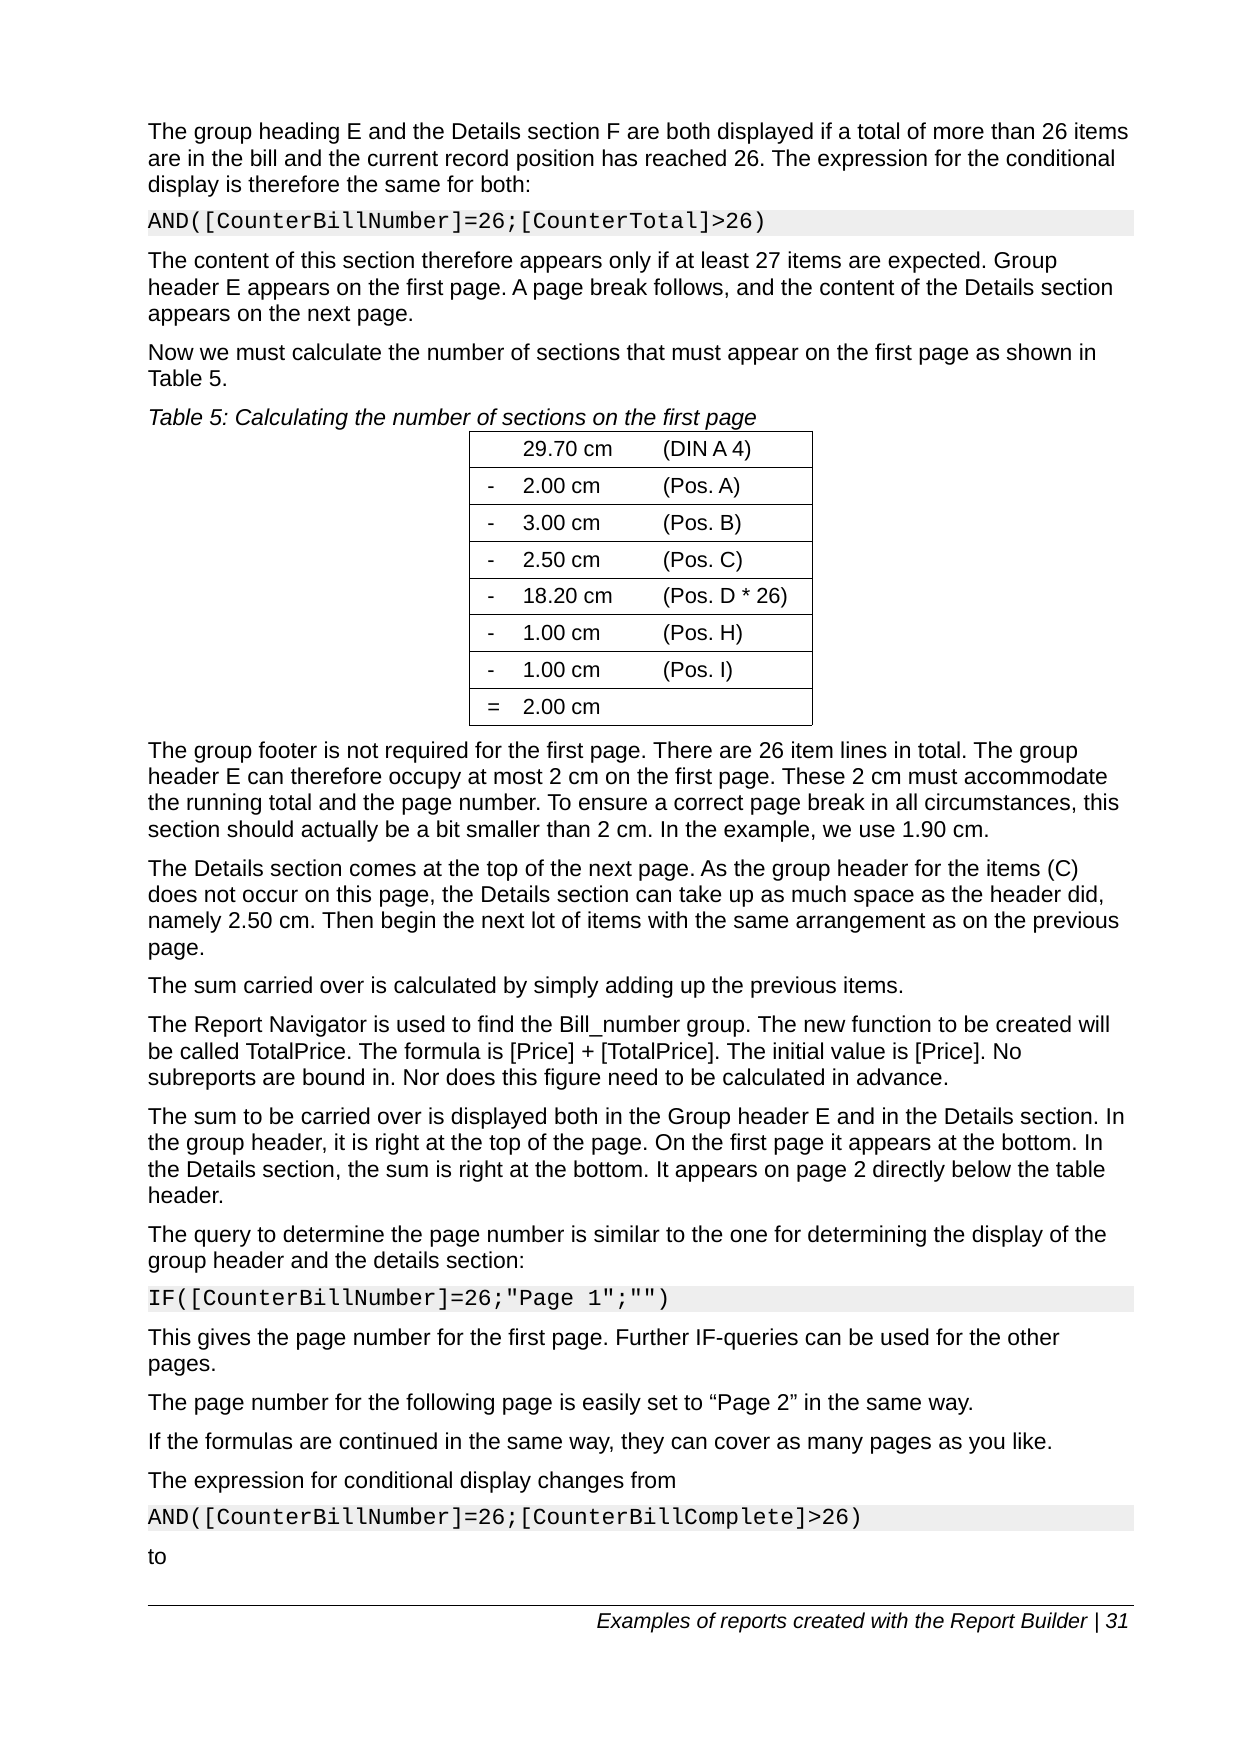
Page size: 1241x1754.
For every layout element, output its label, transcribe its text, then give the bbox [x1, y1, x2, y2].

table_cell - [470, 615, 505, 651]
text Table 5: Calculating the number of sections on the first page [148, 404, 1134, 431]
text The sum carried over is calculated by simply adding up the previous items. [148, 972, 1134, 999]
table_cell (Pos. A) [645, 468, 812, 504]
table_header 29.70 cm [505, 432, 645, 467]
text This gives the page number for the first page. Further IF-queries can be used for the other pages. [148, 1324, 1134, 1376]
text AND([CounterBillNumber]=26;[CounterTotal]>26) [148, 210, 1134, 236]
table_cell (Pos. C) [645, 542, 812, 578]
text The query to determine the page number is similar to the one for determining the display of the group header and the details section: [148, 1221, 1134, 1273]
table_cell - [470, 652, 505, 688]
table_cell 18.20 cm [505, 579, 645, 614]
table_header (DIN A 4) [645, 432, 812, 467]
table_cell 2.50 cm [505, 542, 645, 578]
text The Details section comes at the top of the next page. As the group header for the items (C) does not occur on this page, the Details section can take up as much space as the header did, namely 2.50 cm. Then begin the next lot of items with the same arrangement as on the previous page. [148, 854, 1134, 960]
table_cell 1.00 cm [505, 615, 645, 651]
text The content of this section therefore appears only if at least 27 items are expected. Group header E appears on the first page. A page break follows, and the content of the Details section appears on the next page. [148, 247, 1134, 326]
table_cell (Pos. D * 26) [645, 579, 812, 614]
text The Report Navigator is used to find the Bill_number group. The new function to be created will be called TotalPrice. The formula is [Price] + [TotalPrice]. The initial value is [Price]. No subreports are bound in. Nor does this figure need to be calculated in advance. [148, 1011, 1134, 1090]
table_cell 2.00 cm [505, 468, 645, 504]
table_cell = [470, 689, 505, 725]
table_cell - [470, 579, 505, 614]
table_cell 1.00 cm [505, 652, 645, 688]
table_cell - [470, 468, 505, 504]
text The page number for the following page is easily set to “Page 2” in the same way. [148, 1389, 1134, 1415]
table_cell - [470, 542, 505, 578]
table_cell (Pos. B) [645, 505, 812, 541]
text IF([CounterBillNumber]=26;"Page 1";"") [148, 1286, 1134, 1312]
text to [148, 1543, 1134, 1569]
table_cell 2.00 cm [505, 689, 645, 725]
text The expression for conditional display changes from [148, 1467, 1134, 1493]
table_cell 3.00 cm [505, 505, 645, 541]
text The group heading E and the Details section F are both displayed if a total of more than 26 items are in the bill and the current record position has reached 26. The expression for the conditional display is therefore the same for both: [148, 118, 1134, 197]
table_header [470, 432, 505, 467]
text Now we must calculate the number of sections that must appear on the first page as shown in Table 5. [148, 339, 1134, 392]
table_cell [645, 689, 812, 725]
text If the formulas are continued in the same way, they can cover as many pages as you like. [148, 1428, 1134, 1454]
text AND([CounterBillNumber]=26;[CounterBillComplete]>26) [148, 1505, 1134, 1531]
table_cell (Pos. I) [645, 652, 812, 688]
text The sum to be carried over is displayed both in the Group header E and in the Details section. In the group header, it is right at the top of the page. On the first page it appears at the bottom. In the Details section, the sum is right at the bottom. It appears on page 2 directly below the table header. [148, 1103, 1134, 1208]
table_cell - [470, 505, 505, 541]
text The group footer is not required for the first page. There are 26 item lines in total. The group header E can therefore occupy at most 2 cm on the first page. These 2 cm must accommodate the running total and the page number. To ensure a correct page break in all circumstances, this section should actually be a bit smaller than 2 cm. In the example, we use 1.90 cm. [148, 737, 1134, 842]
table_cell (Pos. H) [645, 615, 812, 651]
